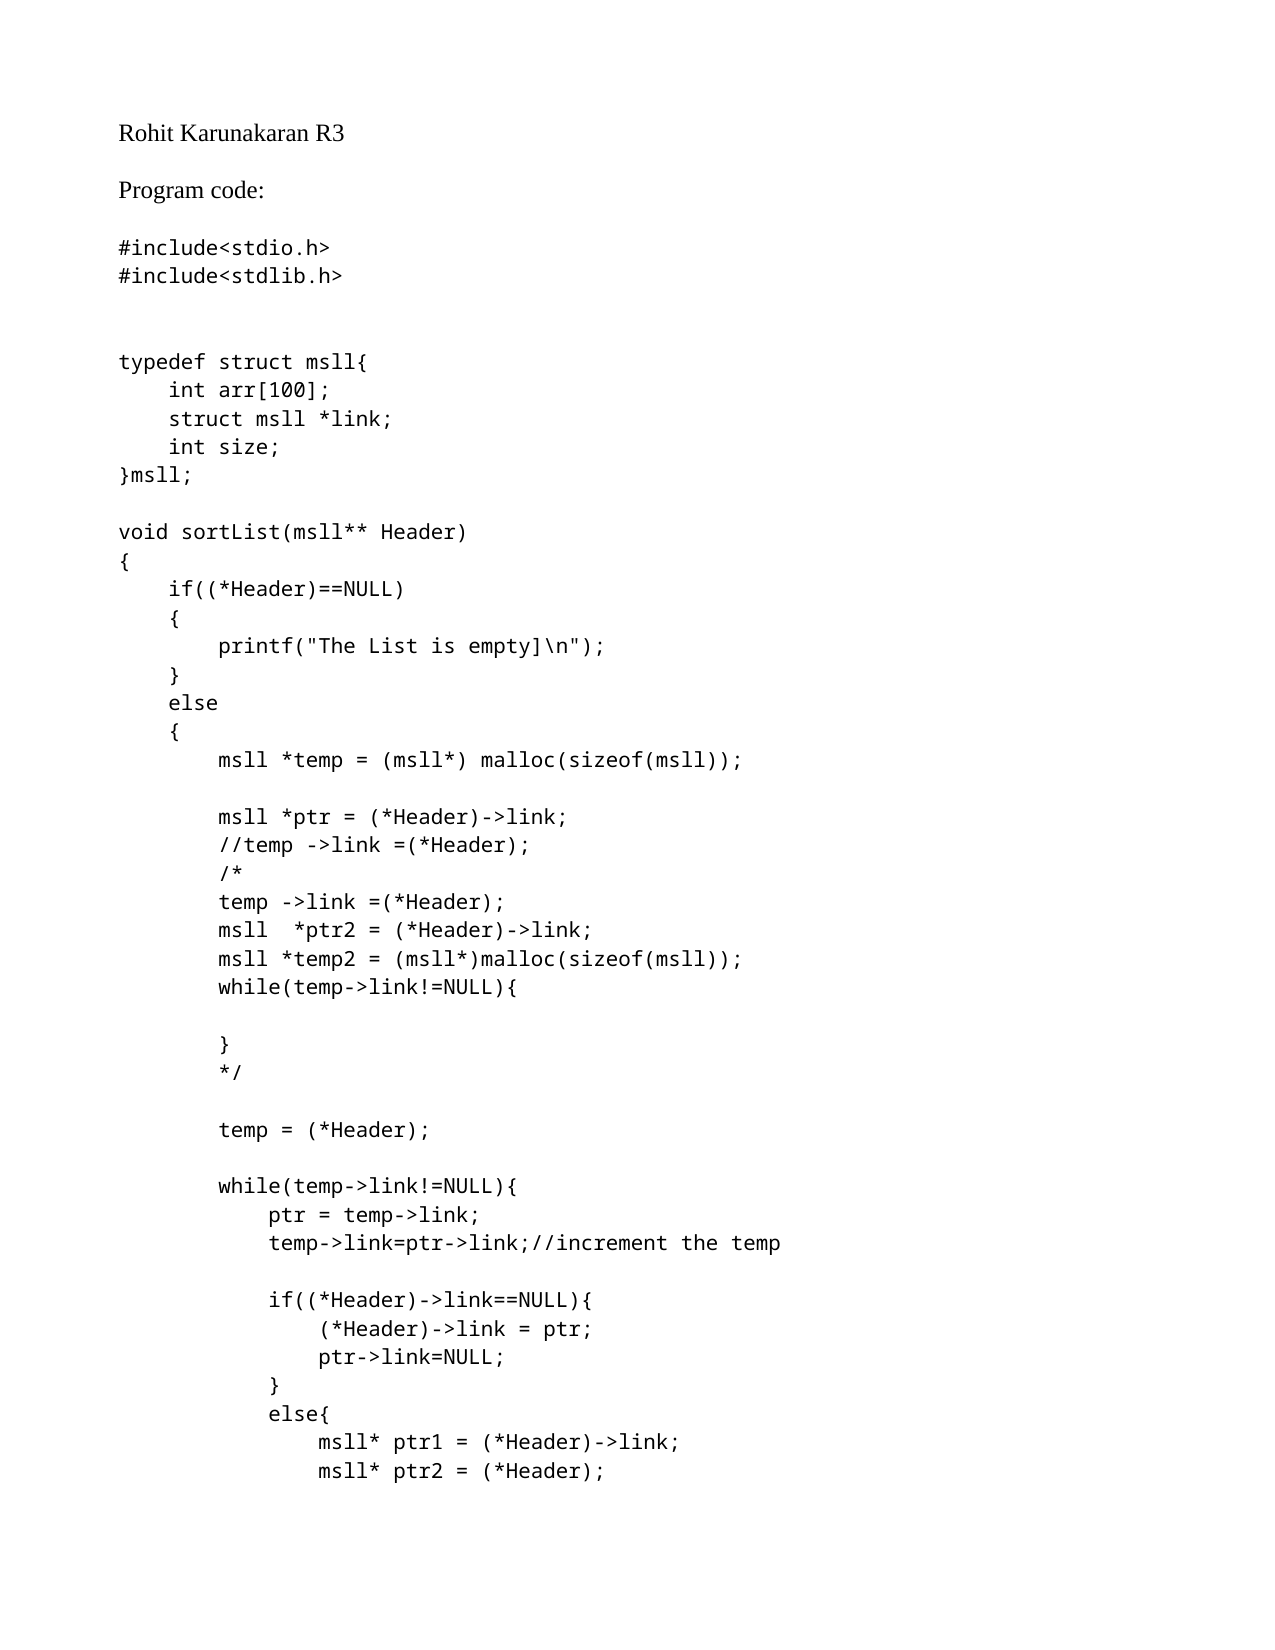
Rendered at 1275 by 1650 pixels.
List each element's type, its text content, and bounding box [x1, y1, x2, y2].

text } [118, 660, 1157, 688]
text msll *temp = (msll*) malloc(sizeof(msll)); [118, 745, 1157, 773]
text int arr[100]; [118, 375, 1157, 404]
text { [118, 546, 1157, 574]
text else{ [118, 1399, 1157, 1427]
text //temp ->link =(*Header); [118, 830, 1157, 859]
text while(temp->link!=NULL){ [118, 1172, 1157, 1200]
text #include<stdlib.h> [118, 262, 1157, 290]
text int size; [118, 432, 1157, 461]
text temp = (*Header); [118, 1115, 1157, 1143]
text if((*Header)->link==NULL){ [118, 1285, 1157, 1314]
text } [118, 1029, 1157, 1058]
text msll *ptr2 = (*Header)->link; [118, 916, 1157, 944]
text { [118, 717, 1157, 745]
text msll *temp2 = (msll*)malloc(sizeof(msll)); [118, 944, 1157, 972]
text ptr->link=NULL; [118, 1342, 1157, 1371]
text msll* ptr1 = (*Header)->link; [118, 1427, 1157, 1456]
text Program code: [118, 176, 1157, 204]
text ptr = temp->link; [118, 1200, 1157, 1228]
text /* [118, 859, 1157, 887]
text typedef struct msll{ [118, 347, 1157, 375]
text struct msll *link; [118, 404, 1157, 432]
text msll *ptr = (*Header)->link; [118, 802, 1157, 830]
text { [118, 603, 1157, 631]
text void sortList(msll** Header) [118, 517, 1157, 546]
text else [118, 688, 1157, 717]
text */ [118, 1058, 1157, 1086]
text Rohit Karunakaran R3 [118, 118, 1157, 147]
text msll* ptr2 = (*Header); [118, 1456, 1157, 1484]
text while(temp->link!=NULL){ [118, 972, 1157, 1001]
text printf("The List is empty]\n"); [118, 631, 1157, 660]
text temp ->link =(*Header); [118, 887, 1157, 916]
text temp->link=ptr->link;//increment the temp [118, 1228, 1157, 1257]
text #include<stdio.h> [118, 233, 1157, 262]
text } [118, 1371, 1157, 1399]
text (*Header)->link = ptr; [118, 1314, 1157, 1342]
text if((*Header)==NULL) [118, 574, 1157, 603]
text }msll; [118, 461, 1157, 489]
